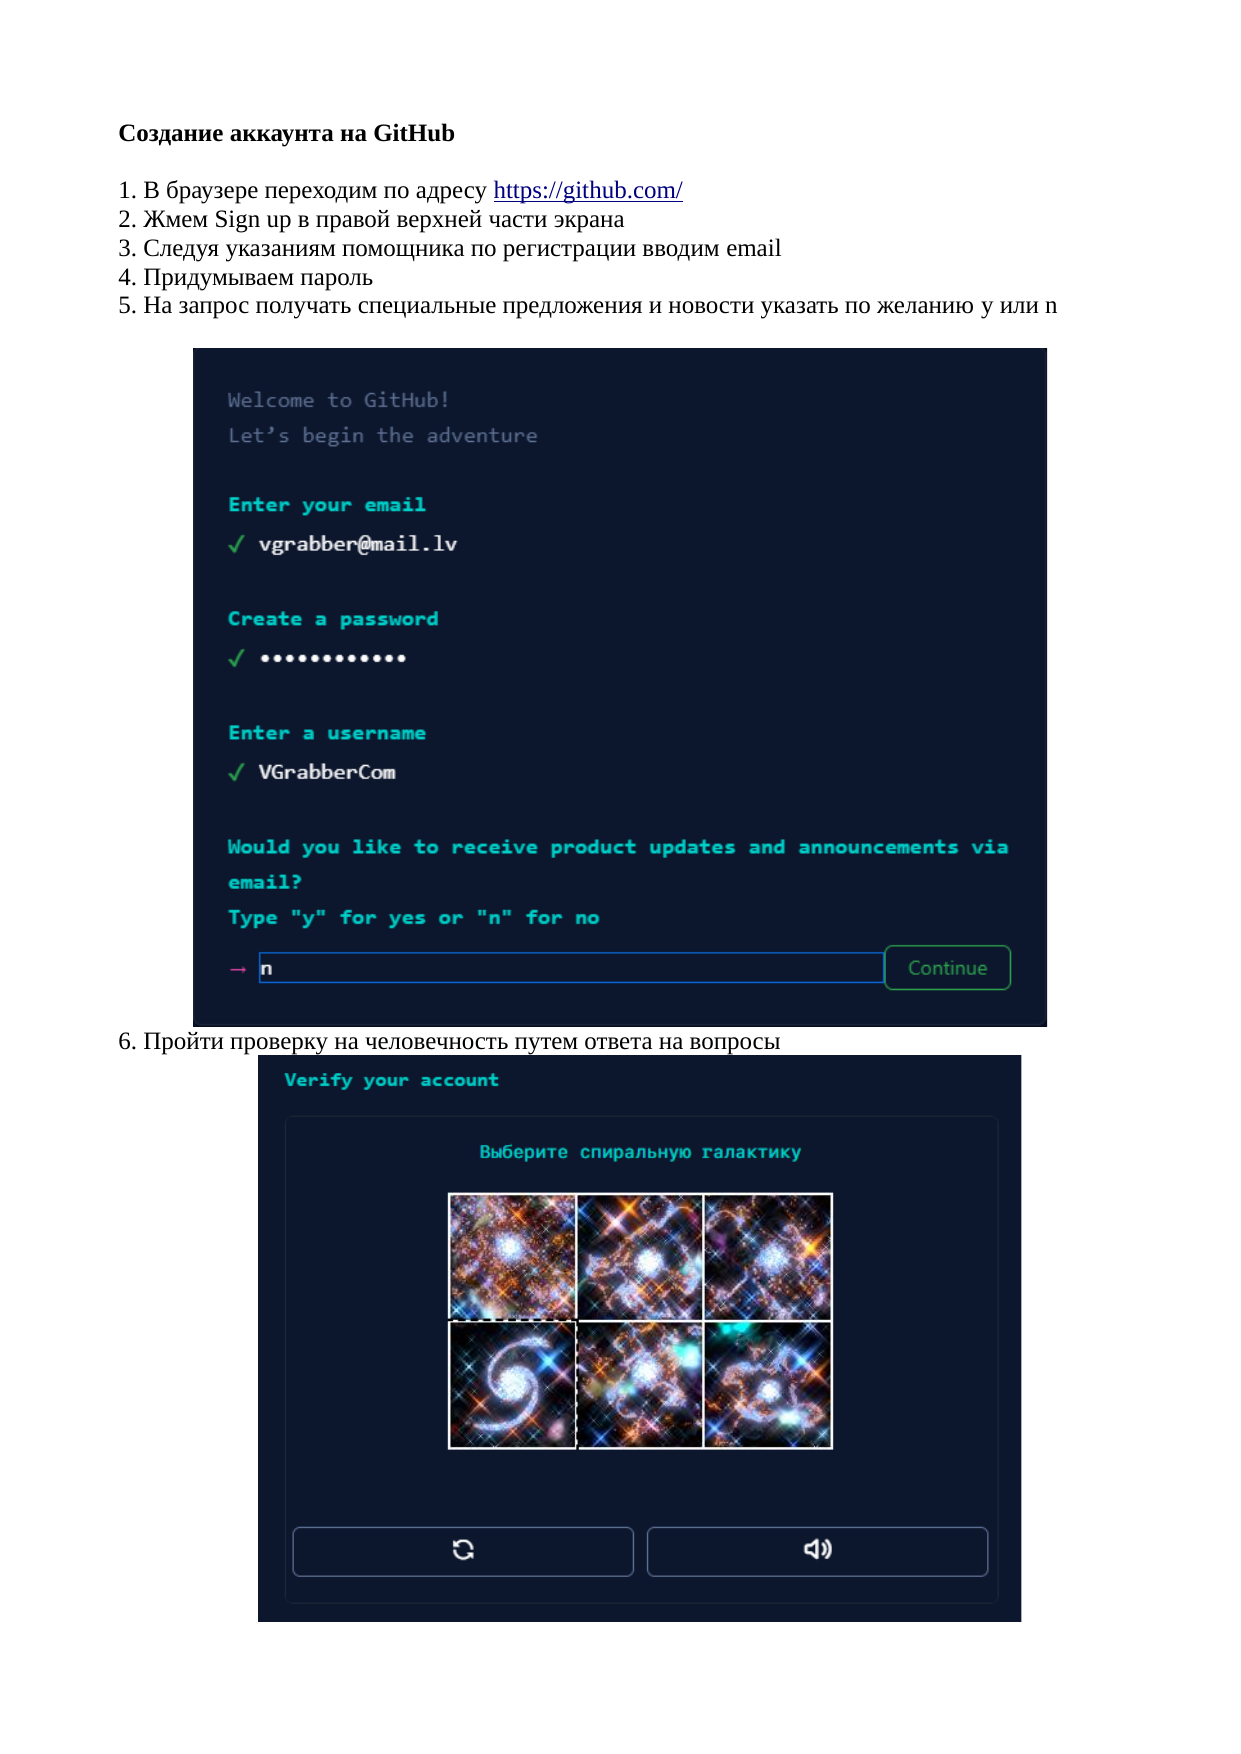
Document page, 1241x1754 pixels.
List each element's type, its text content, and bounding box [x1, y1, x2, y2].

text 1. В браузере переходим по адресу https://github.com/ [118, 176, 1122, 204]
text 4. Придумываем пароль [118, 262, 1122, 291]
text 6. Пройти проверку на человечность путем ответа на вопросы [118, 348, 1122, 1055]
text 3. Следуя указаниям помощника по регистрации вводим email [118, 233, 1122, 262]
text Создание аккаунта на GitHub [118, 118, 1122, 147]
text 5. На запрос получать специальные предложения и новости указать по желанию y или n [118, 291, 1122, 319]
text 2. Жмем Sign up в правой верхней части экрана [118, 204, 1122, 233]
picture [193, 348, 1048, 1027]
picture [258, 1055, 1022, 1622]
